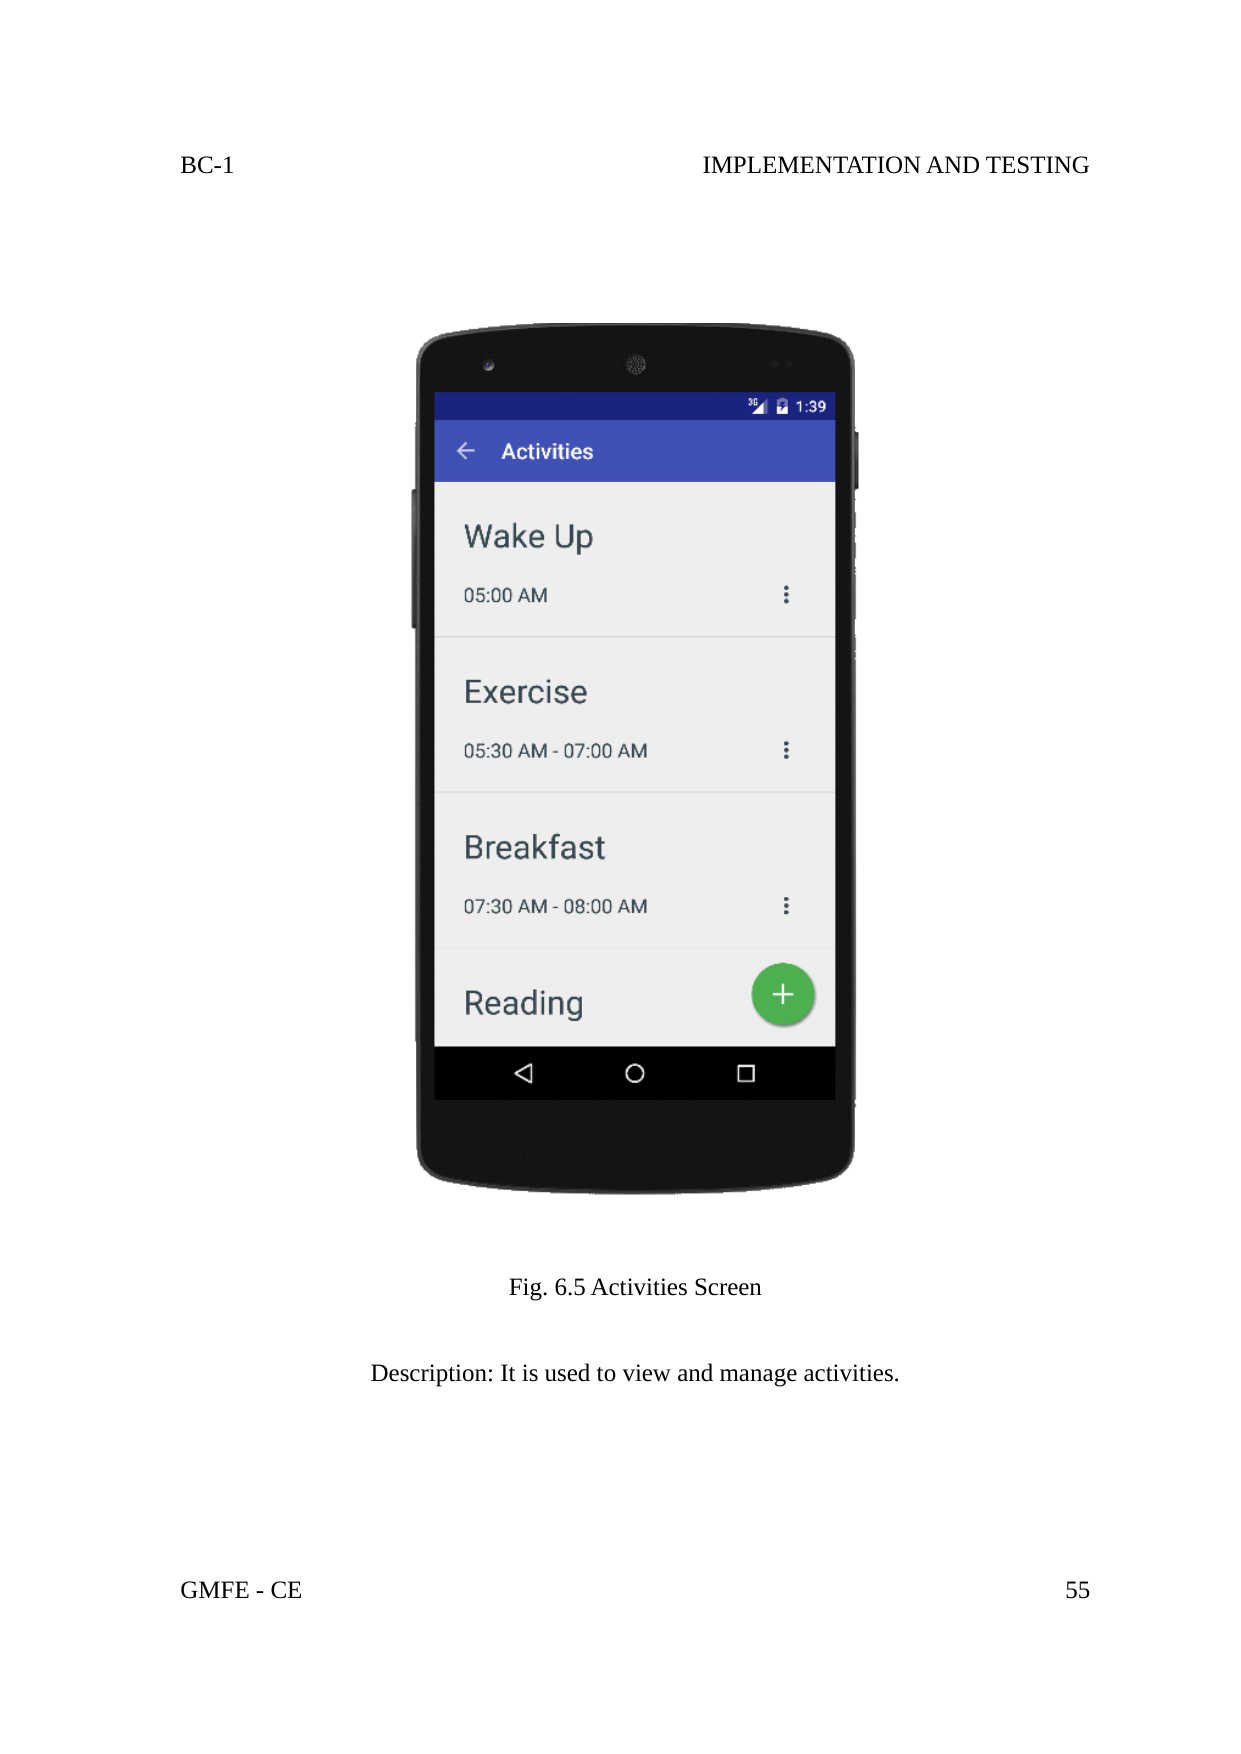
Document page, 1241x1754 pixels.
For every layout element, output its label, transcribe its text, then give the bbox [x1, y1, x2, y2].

picture [398, 323, 872, 1202]
text Fig. 6.5 Activities Screen [180, 1272, 1090, 1301]
text Description: It is used to view and manage activities. [180, 1358, 1090, 1387]
